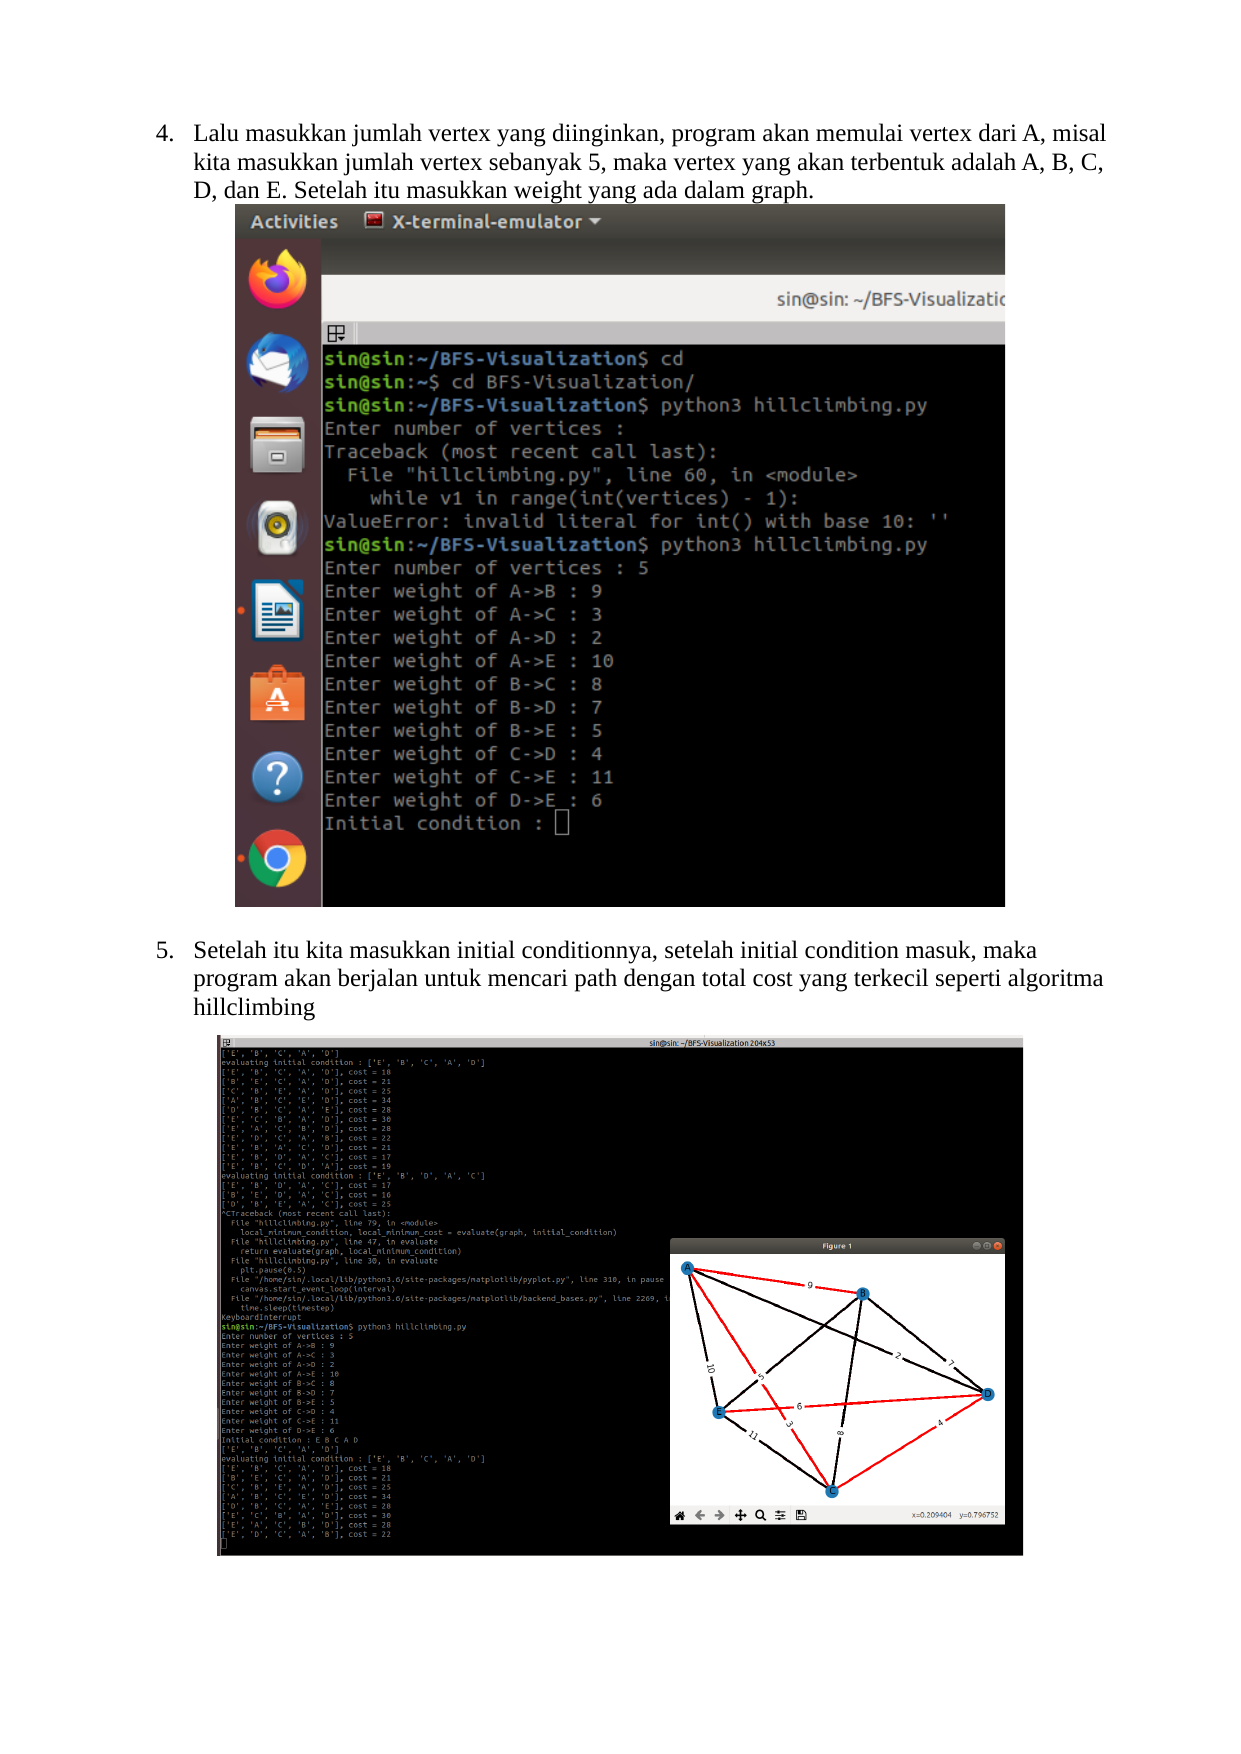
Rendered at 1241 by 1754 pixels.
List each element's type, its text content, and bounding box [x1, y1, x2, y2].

list Lalu masukkan jumlah vertex yang diinginkan, program akan memulai vertex dari A, misal kita masukkan jumlah vertex sebanyak 5, maka vertex yang akan terbentuk adalah A, B, C, D, dan E. Setelah itu masukkan weight yang ada dalam graph. [156, 118, 1122, 204]
picture [217, 1035, 1024, 1556]
list Setelah itu kita masukkan initial conditionnya, setelah initial condition masuk, maka program akan berjalan untuk mencari path dengan total cost yang terkecil seperti algoritma hillclimbing [156, 935, 1122, 1021]
